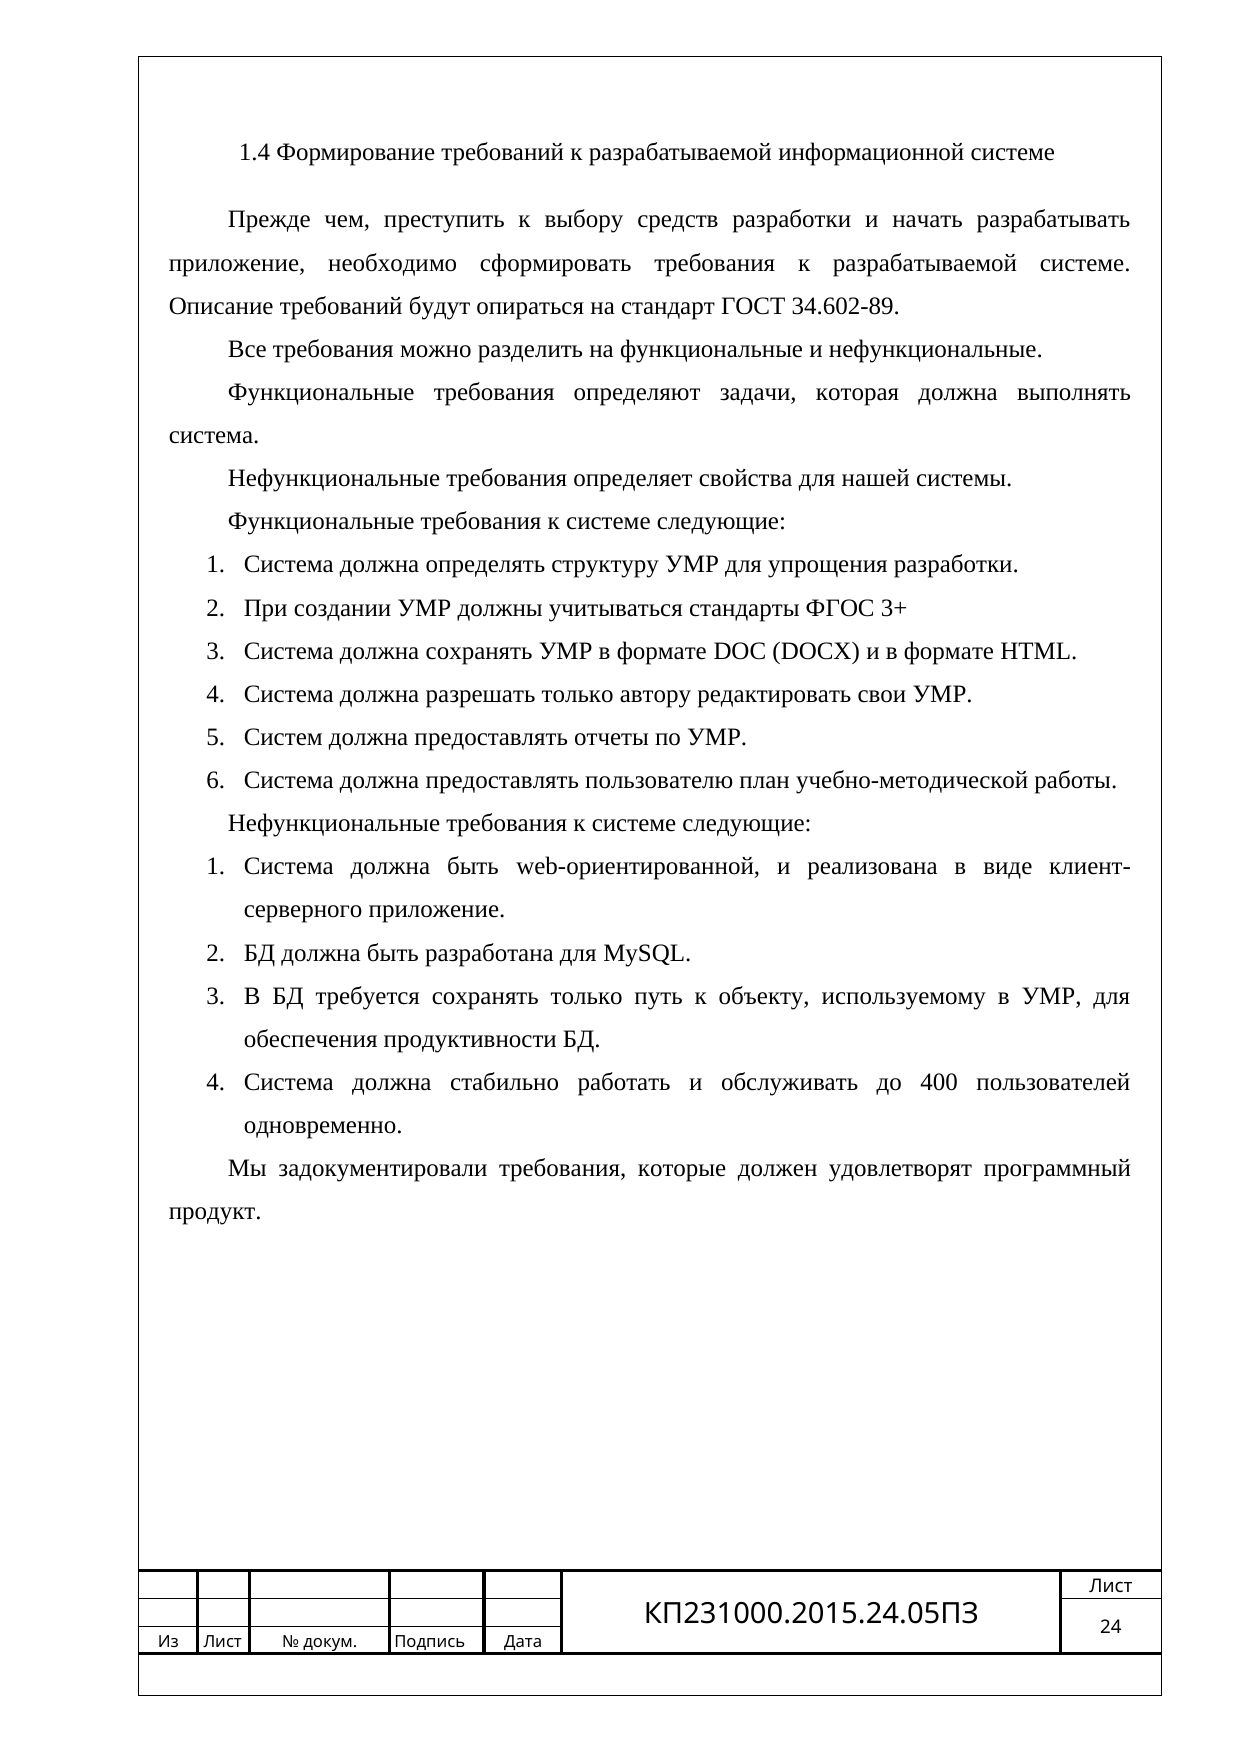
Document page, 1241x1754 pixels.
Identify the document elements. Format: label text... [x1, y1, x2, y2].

text Мы задокументировали требования, которые должен удовлетворят программный продукт. [168, 1153, 1132, 1225]
list Система должна предоставлять пользователю план учебно-методической работы. [206, 765, 1132, 794]
text Функциональные требования определяют задачи, которая должна выполнять система. [168, 377, 1132, 449]
list БД должна быть разработана для MySQL. [206, 938, 1132, 966]
list Система должна разрешать только автору редактировать свои УМР. [206, 679, 1132, 708]
subtitle 1.4 Формирование требований к разрабатываемой информационной системе [168, 137, 1132, 165]
list При создании УМР должны учитываться стандарты ФГОС 3+ [206, 593, 1132, 621]
text Нефункциональные требования определяет свойства для нашей системы. [168, 463, 1132, 492]
text Нефункциональные требования к системе следующие: [168, 808, 1132, 837]
text Прежде чем, преступить к выбору средств разработки и начать разрабатывать приложение, необходимо сформировать требования к разрабатываемой системе. Описание требований будут опираться на стандарт ГОСТ 34.602-89. [168, 204, 1132, 319]
text Все требования можно разделить на функциональные и нефункциональные. [168, 334, 1132, 363]
list Система должна быть web-ориентированной, и реализована в виде клиент-серверного приложение. [206, 851, 1132, 923]
list Система должна сохранять УМР в формате DOC (DOCX) и в формате HTML. [206, 636, 1132, 664]
list Система должна определять структуру УМР для упрощения разработки. [206, 549, 1132, 578]
list В БД требуется сохранять только путь к объекту, используемому в УМР, для обеспечения продуктивности БД. [206, 981, 1132, 1053]
text Функциональные требования к системе следующие: [168, 506, 1132, 535]
list Систем должна предоставлять отчеты по УМР. [206, 722, 1132, 751]
list Система должна стабильно работать и обслуживать до 400 пользователей одновременно. [206, 1067, 1132, 1139]
